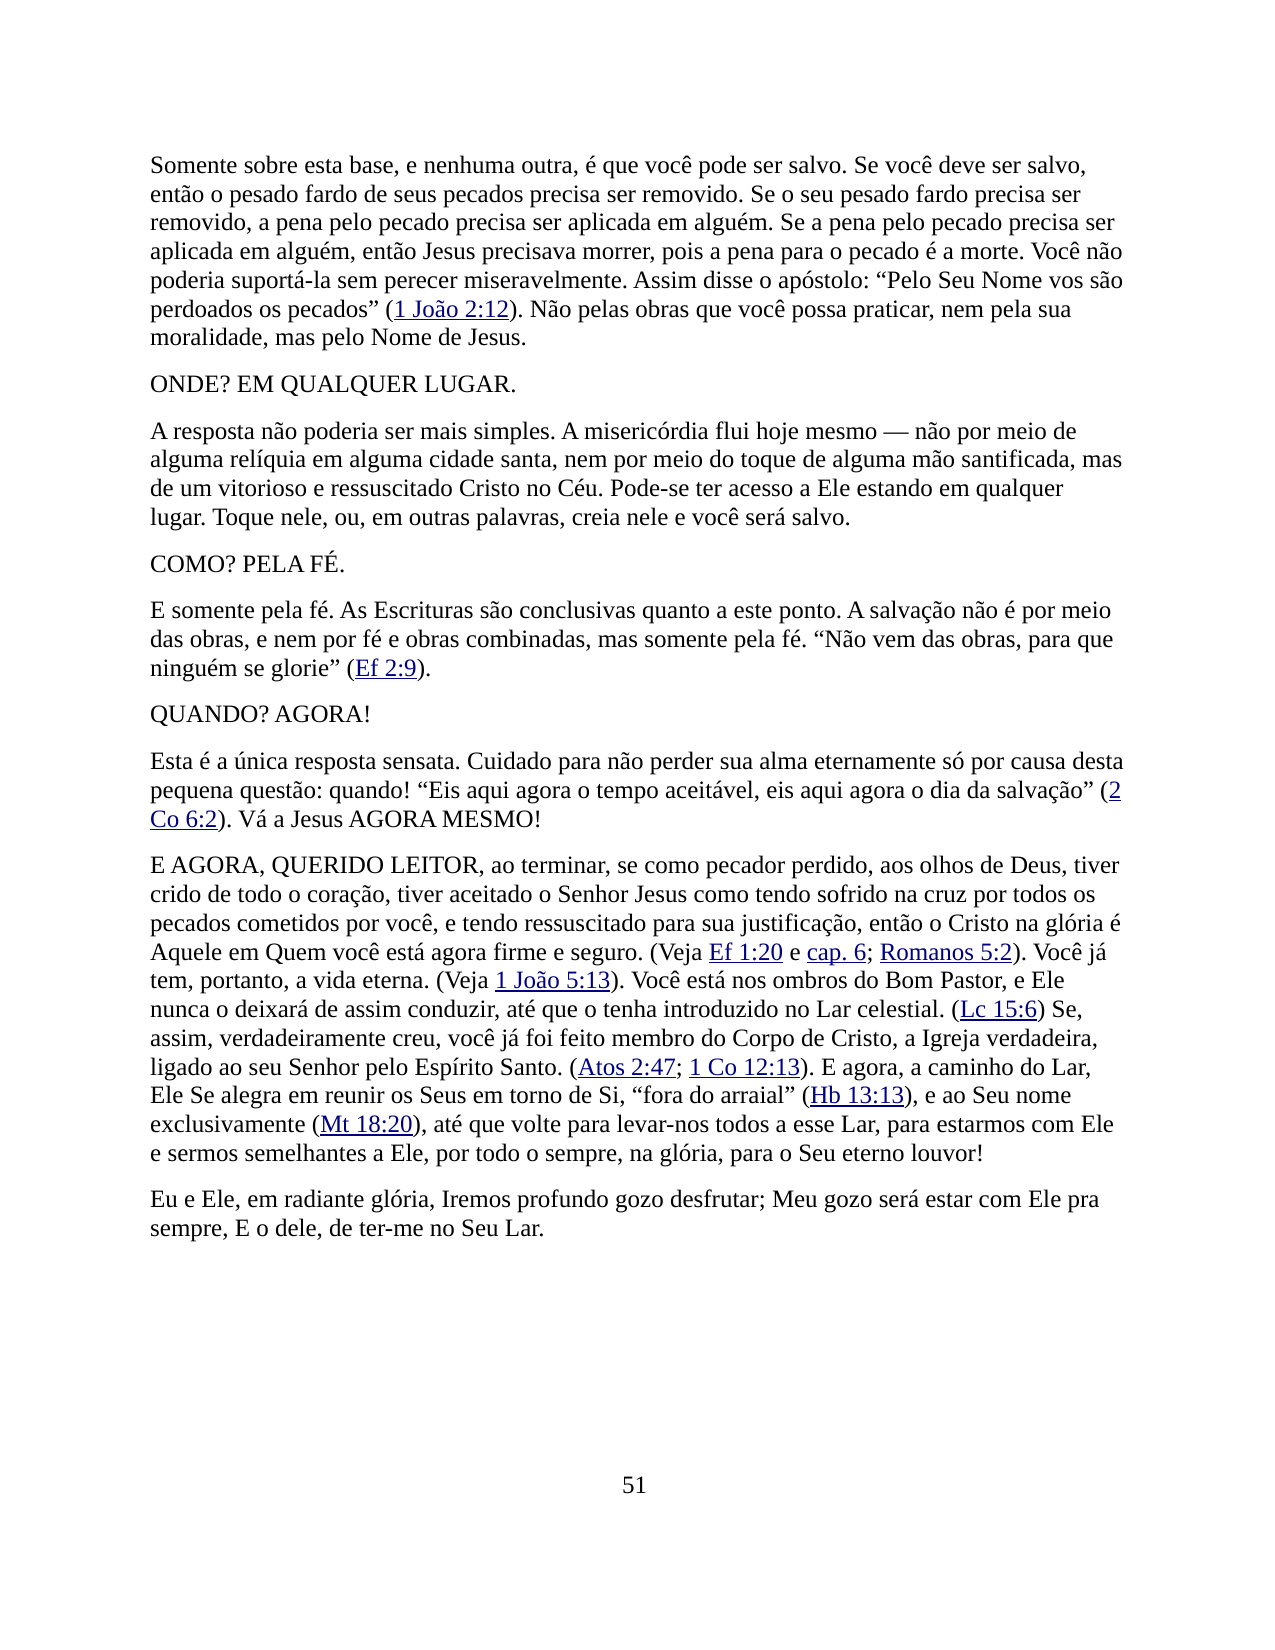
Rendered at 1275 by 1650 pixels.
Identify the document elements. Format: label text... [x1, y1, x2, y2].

text Somente sobre esta base, e nenhuma outra, é que você pode ser salvo. Se você deve ser salvo, então o pesado fardo de seus pecados precisa ser removido. Se o seu pesado fardo precisa ser removido, a pena pelo pecado precisa ser aplicada em alguém. Se a pena pelo pecado precisa ser aplicada em alguém, então Jesus precisava morrer, pois a pena para o pecado é a morte. Você não poderia suportá-la sem perecer miseravelmente. Assim disse o apóstolo: “Pelo Seu Nome vos são perdoados os pecados” (1 João 2:12). Não pelas obras que você possa praticar, nem pela sua moralidade, mas pelo Nome de Jesus. [150, 150, 1125, 351]
text Esta é a única resposta sensata. Cuidado para não perder sua alma eternamente só por causa desta pequena questão: quando! “Eis aqui agora o tempo aceitável, eis aqui agora o dia da salvação” (2 Co 6:2). Vá a Jesus AGORA MESMO! [150, 746, 1125, 832]
text ONDE? EM QUALQUER LUGAR. [150, 369, 1125, 398]
text COMO? PELA FÉ. [150, 549, 1125, 577]
text E AGORA, QUERIDO LEITOR, ao terminar, se como pecador perdido, aos olhos de Deus, tiver crido de todo o coração, tiver aceitado o Senhor Jesus como tendo sofrido na cruz por todos os pecados cometidos por você, e tendo ressuscitado para sua justificação, então o Cristo na glória é Aquele em Quem você está agora firme e seguro. (Veja Ef 1:20 e cap. 6; Romanos 5:2). Você já tem, portanto, a vida eterna. (Veja 1 João 5:13). Você está nos ombros do Bom Pastor, e Ele nunca o deixará de assim conduzir, até que o tenha introduzido no Lar celestial. (Lc 15:6) Se, assim, verdadeiramente creu, você já foi feito membro do Corpo de Cristo, a Igreja verdadeira, ligado ao seu Senhor pelo Espírito Santo. (Atos 2:47; 1 Co 12:13). E agora, a caminho do Lar, Ele Se alegra em reunir os Seus em torno de Si, “fora do arraial” (Hb 13:13), e ao Seu nome exclusivamente (Mt 18:20), até que volte para levar-nos todos a esse Lar, para estarmos com Ele e sermos semelhantes a Ele, por todo o sempre, na glória, para o Seu eterno louvor! [150, 850, 1125, 1167]
text E somente pela fé. As Escrituras são conclusivas quanto a este ponto. A salvação não é por meio das obras, e nem por fé e obras combinadas, mas somente pela fé. “Não vem das obras, para que ninguém se glorie” (Ef 2:9). [150, 595, 1125, 682]
text QUANDO? AGORA! [150, 699, 1125, 728]
text Eu e Ele, em radiante glória, Iremos profundo gozo desfrutar; Meu gozo será estar com Ele pra sempre, E o dele, de ter-me no Seu Lar. [150, 1184, 1125, 1242]
text A resposta não poderia ser mais simples. A misericórdia flui hoje mesmo — não por meio de alguma relíquia em alguma cidade santa, nem por meio do toque de alguma mão santificada, mas de um vitorioso e ressuscitado Cristo no Céu. Pode-se ter acesso a Ele estando em qualquer lugar. Toque nele, ou, em outras palavras, creia nele e você será salvo. [150, 416, 1125, 531]
